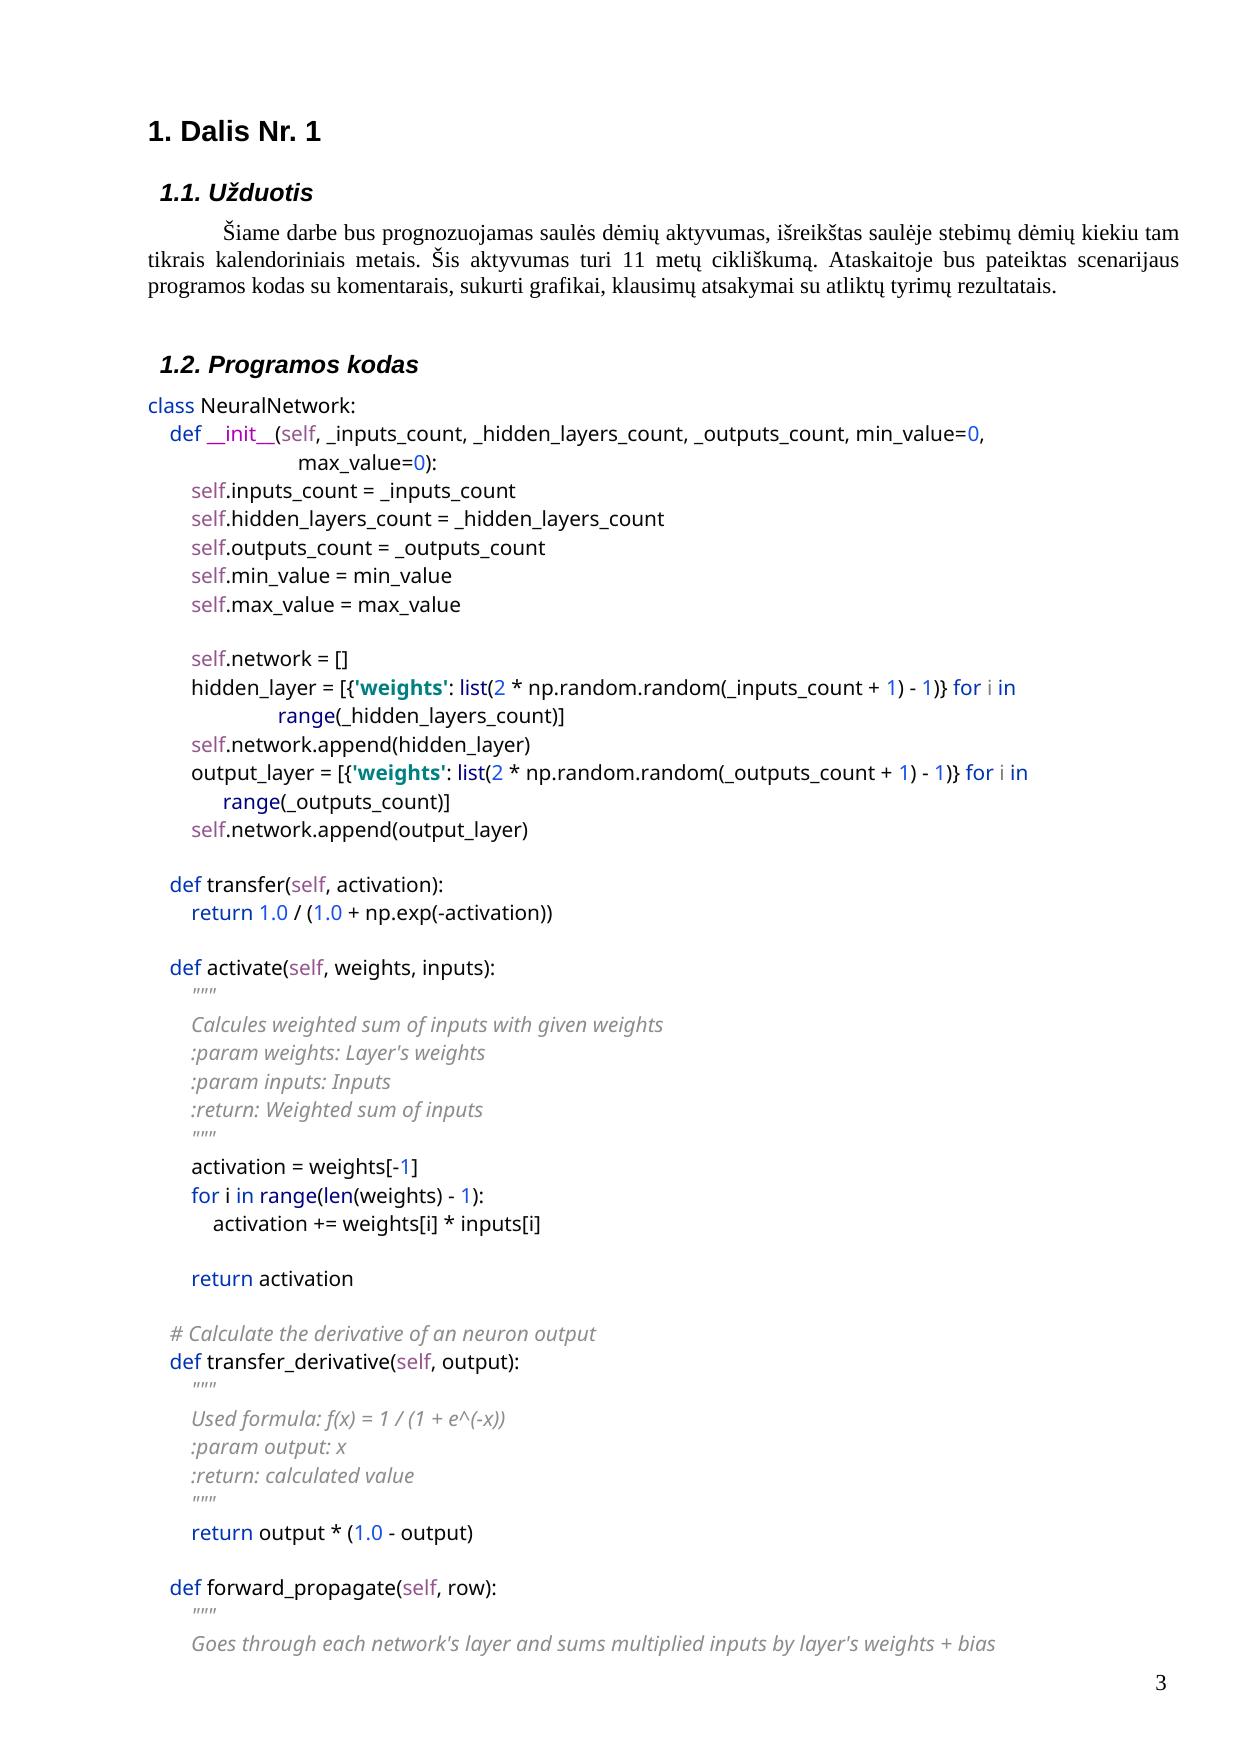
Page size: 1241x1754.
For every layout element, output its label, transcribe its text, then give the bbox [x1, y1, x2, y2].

subtitle Programos kodas [148, 349, 1181, 378]
subtitle Užduotis [148, 178, 1181, 207]
subtitle Dalis Nr. 1 [148, 114, 1181, 147]
text Šiame darbe bus prognozuojamas saulės dėmių aktyvumas, išreikštas saulėje stebimų dėmių kiekiu tam tikrais kalendoriniais metais. Šis aktyvumas turi 11 metų cikliškumą. Ataskaitoje bus pateiktas scenarijaus programos kodas su komentarais, sukurti grafikai, klausimų atsakymai su atliktų tyrimų rezultatais. [148, 219, 1181, 298]
text class NeuralNetwork: def __init__(self, _inputs_count, _hidden_layers_count, _outputs_count, min_value=0, max_value=0): self.inputs_count = _inputs_count self.hidden_layers_count = _hidden_layers_count self.outputs_count = _outputs_count self.min_value = min_value self.max_value = max_value self.network = [] hidden_layer = [{'weights': list(2 * np.random.random(_inputs_count + 1) - 1)} for i in range(_hidden_layers_count)] self.network.append(hidden_layer) output_layer = [{'weights': list(2 * np.random.random(_outputs_count + 1) - 1)} for i in range(_outputs_count)] self.network.append(output_layer) def transfer(self, activation): return 1.0 / (1.0 + np.exp(-activation)) def activate(self, weights, inputs): """ Calcules weighted sum of inputs with given weights :param weights: Layer's weights :param inputs: Inputs :return: Weighted sum of inputs """ activation = weights[-1] for i in range(len(weights) - 1): activation += weights[i] * inputs[i] return activation # Calculate the derivative of an neuron output def transfer_derivative(self, output): """ Used formula: f(x) = 1 / (1 + e^(-x)) :param output: x :return: calculated value """ return output * (1.0 - output) def forward_propagate(self, row): """ Goes through each network's layer and sums multiplied inputs by layer's weights + bias [148, 391, 1181, 1658]
